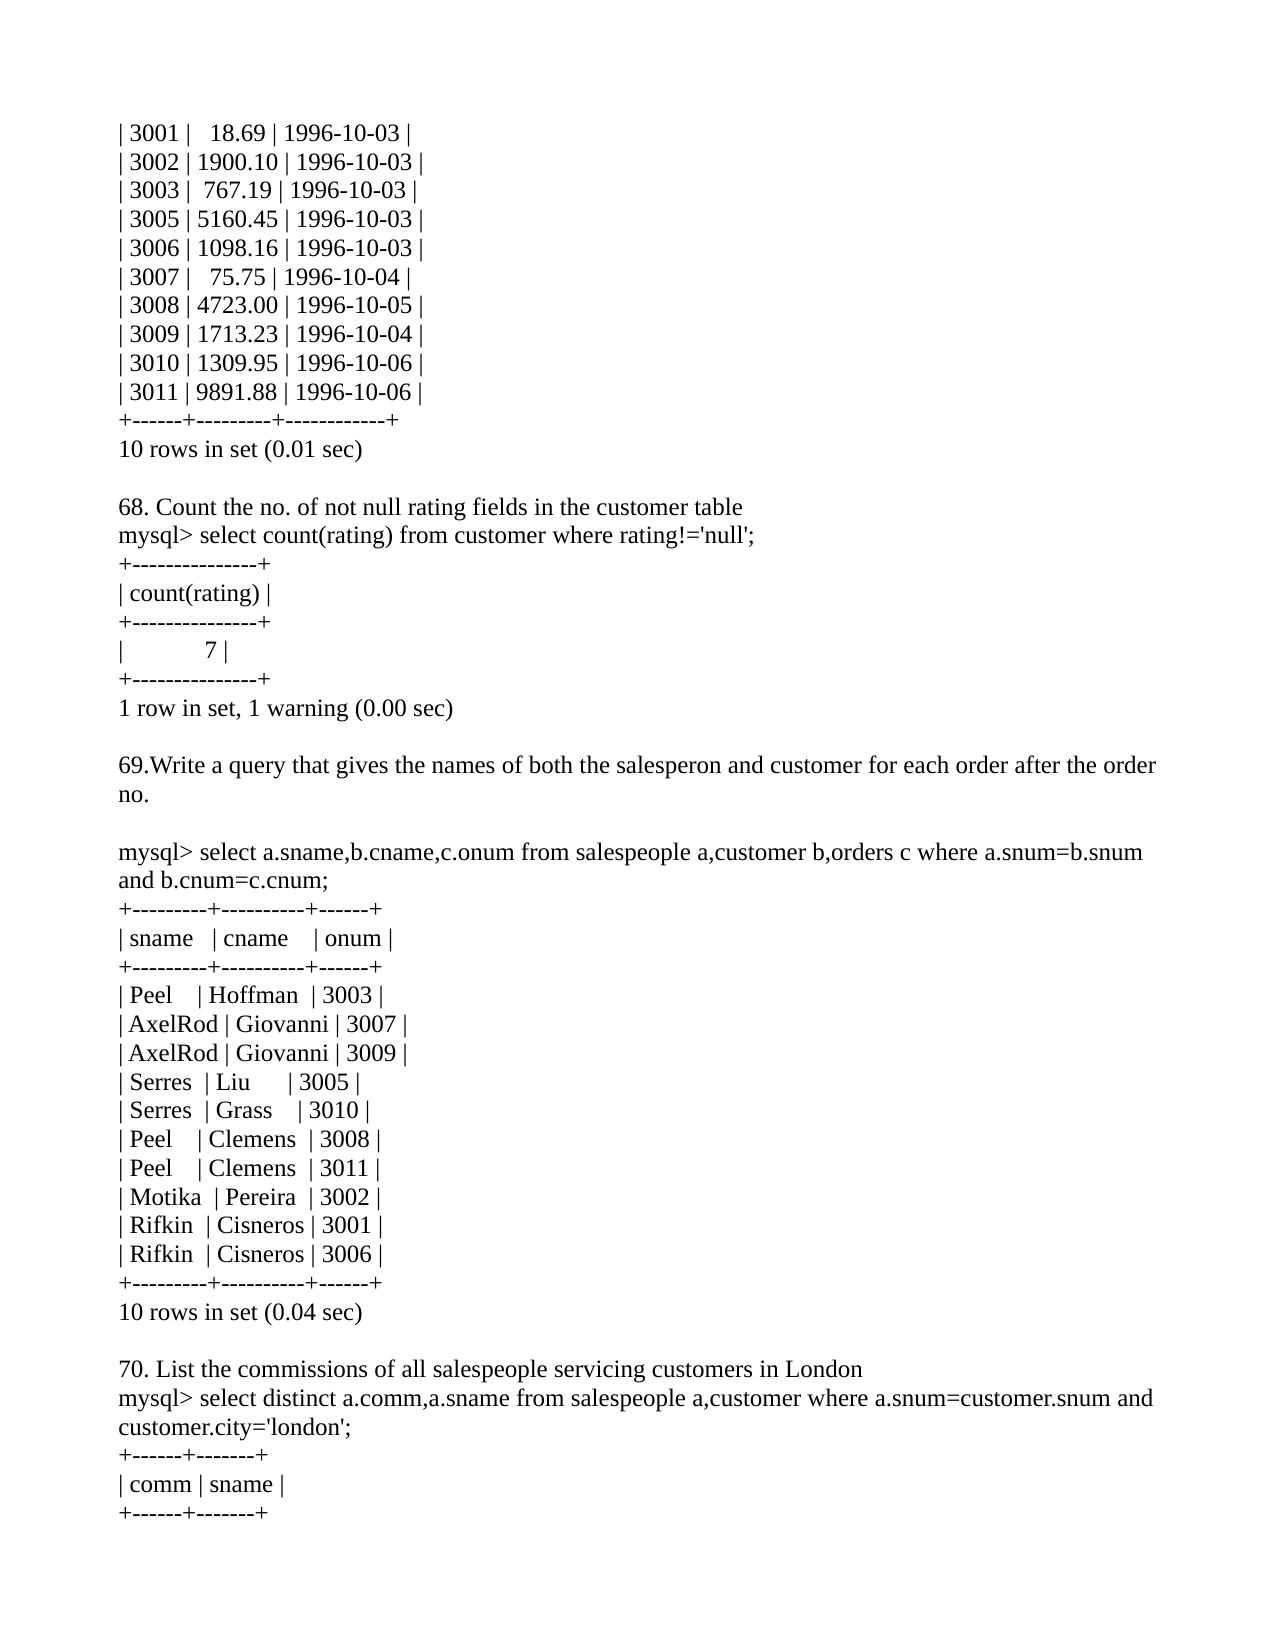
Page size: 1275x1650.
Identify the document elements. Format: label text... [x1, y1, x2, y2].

text +------+-------+ [118, 1498, 1157, 1527]
text +------+-------+ [118, 1441, 1157, 1469]
text | 3008 | 4723.00 | 1996-10-05 | [118, 291, 1157, 319]
text | Peel | Clemens | 3008 | [118, 1124, 1157, 1153]
text | AxelRod | Giovanni | 3007 | [118, 1009, 1157, 1038]
text | 3006 | 1098.16 | 1996-10-03 | [118, 233, 1157, 262]
text +---------------+ [118, 549, 1157, 578]
text +---------------+ [118, 607, 1157, 636]
text 70. List the commissions of all salespeople servicing customers in London [118, 1354, 1157, 1383]
text | 3010 | 1309.95 | 1996-10-06 | [118, 348, 1157, 377]
text | sname | cname | onum | [118, 923, 1157, 952]
text | Motika | Pereira | 3002 | [118, 1182, 1157, 1211]
text | Serres | Grass | 3010 | [118, 1096, 1157, 1124]
text +---------+----------+------+ [118, 952, 1157, 981]
text 1 row in set, 1 warning (0.00 sec) [118, 693, 1157, 722]
text | 3002 | 1900.10 | 1996-10-03 | [118, 147, 1157, 176]
text | 3003 | 767.19 | 1996-10-03 | [118, 176, 1157, 204]
text | 3007 | 75.75 | 1996-10-04 | [118, 262, 1157, 291]
text 10 rows in set (0.01 sec) [118, 434, 1157, 463]
text mysql> select a.sname,b.cname,c.onum from salespeople a,customer b,orders c where a.snum=b.snum and b.cnum=c.cnum; [118, 837, 1157, 894]
text | 3005 | 5160.45 | 1996-10-03 | [118, 204, 1157, 233]
text +---------+----------+------+ [118, 1268, 1157, 1297]
text 68. Count the no. of not null rating fields in the customer table [118, 492, 1157, 521]
text | 3011 | 9891.88 | 1996-10-06 | [118, 377, 1157, 406]
text +---------------+ [118, 664, 1157, 693]
text | Peel | Clemens | 3011 | [118, 1153, 1157, 1182]
text 10 rows in set (0.04 sec) [118, 1297, 1157, 1326]
text 69.Write a query that gives the names of both the salesperon and customer for each order after the order no. [118, 751, 1157, 808]
text | Peel | Hoffman | 3003 | [118, 981, 1157, 1009]
text mysql> select distinct a.comm,a.sname from salespeople a,customer where a.snum=customer.snum and customer.city='london'; [118, 1383, 1157, 1441]
text | 3009 | 1713.23 | 1996-10-04 | [118, 319, 1157, 348]
text | comm | sname | [118, 1469, 1157, 1498]
text | Serres | Liu | 3005 | [118, 1067, 1157, 1096]
text | Rifkin | Cisneros | 3001 | [118, 1211, 1157, 1239]
text | AxelRod | Giovanni | 3009 | [118, 1038, 1157, 1067]
text | 3001 | 18.69 | 1996-10-03 | [118, 118, 1157, 147]
text mysql> select count(rating) from customer where rating!='null'; [118, 521, 1157, 549]
text | count(rating) | [118, 578, 1157, 607]
text +---------+----------+------+ [118, 894, 1157, 923]
text +------+---------+------------+ [118, 406, 1157, 434]
text | Rifkin | Cisneros | 3006 | [118, 1239, 1157, 1268]
text | 7 | [118, 636, 1157, 664]
